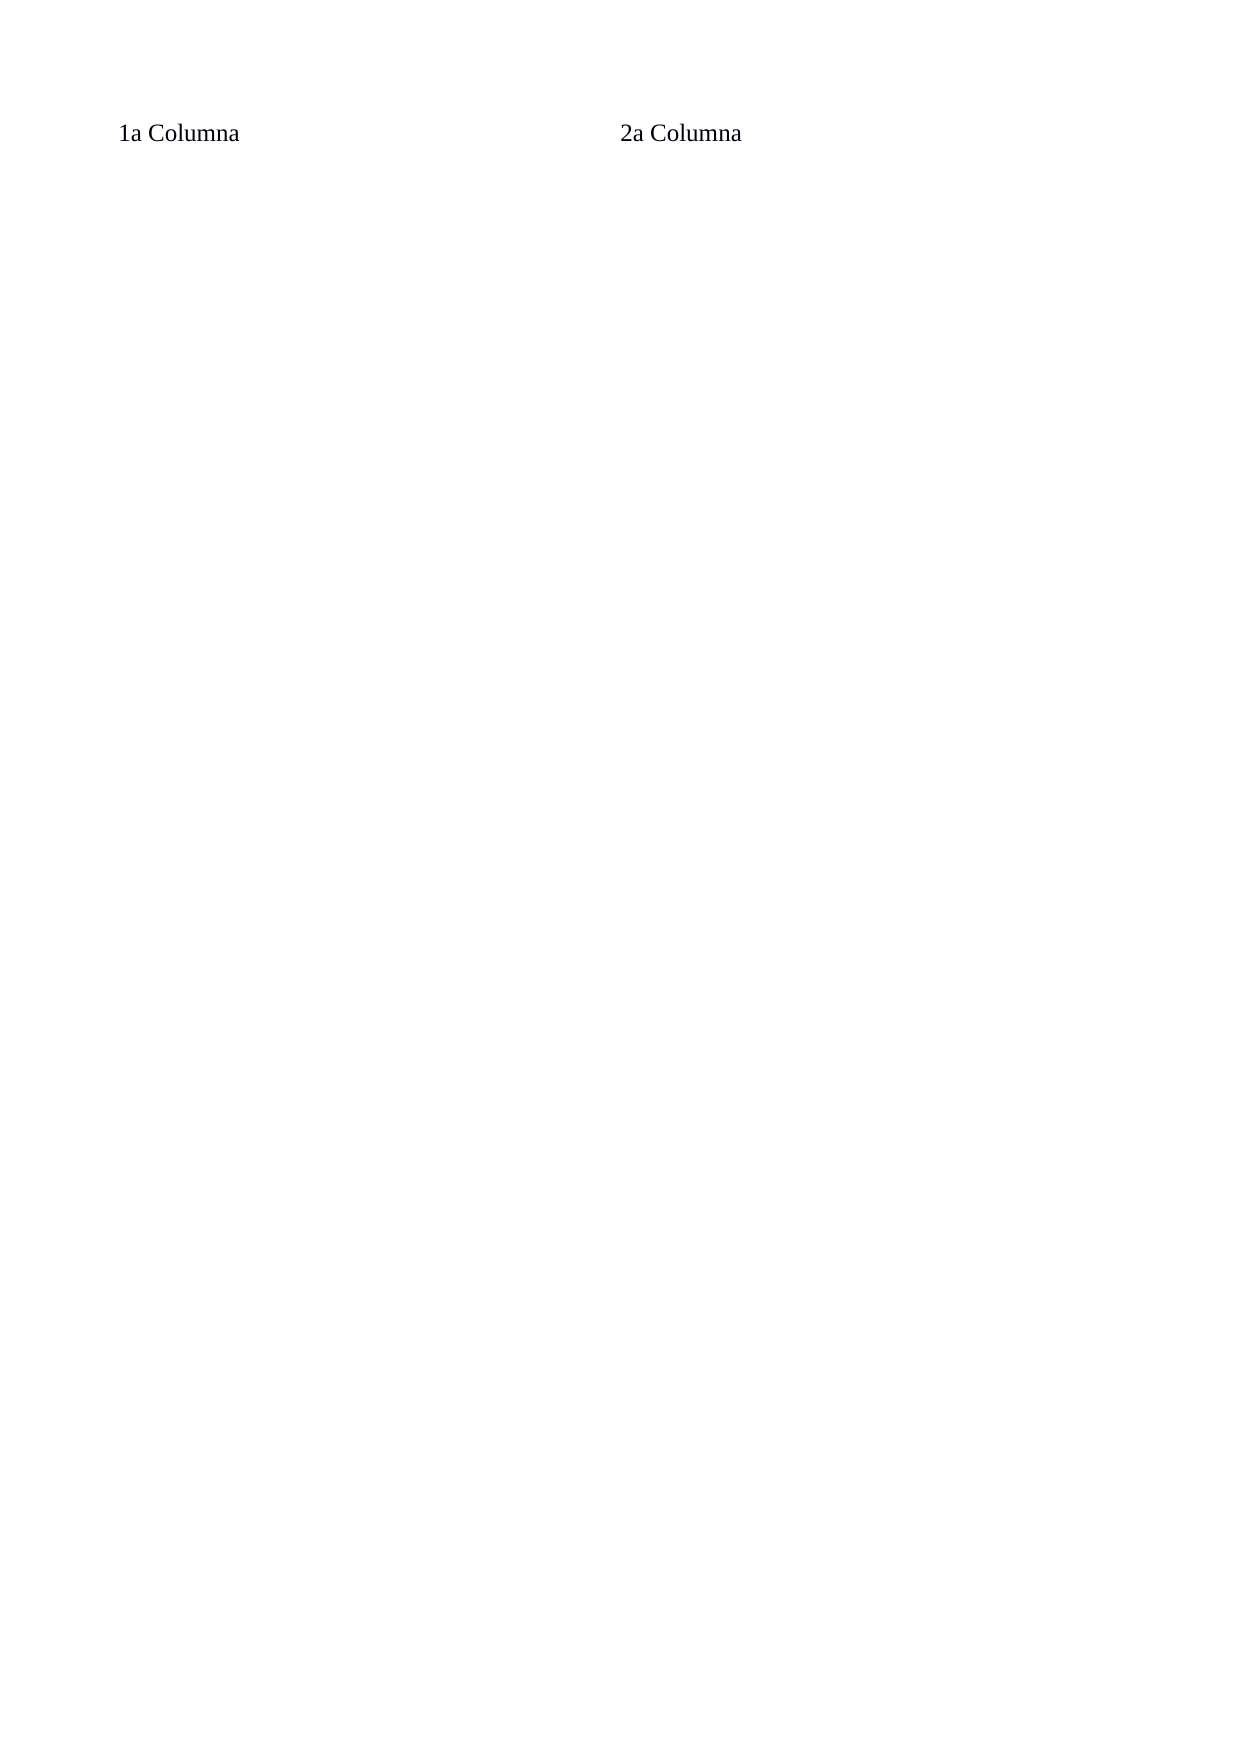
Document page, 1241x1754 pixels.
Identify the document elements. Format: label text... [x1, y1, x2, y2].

text 1a Columna [118, 118, 620, 147]
text 2a Columna [620, 118, 1122, 147]
